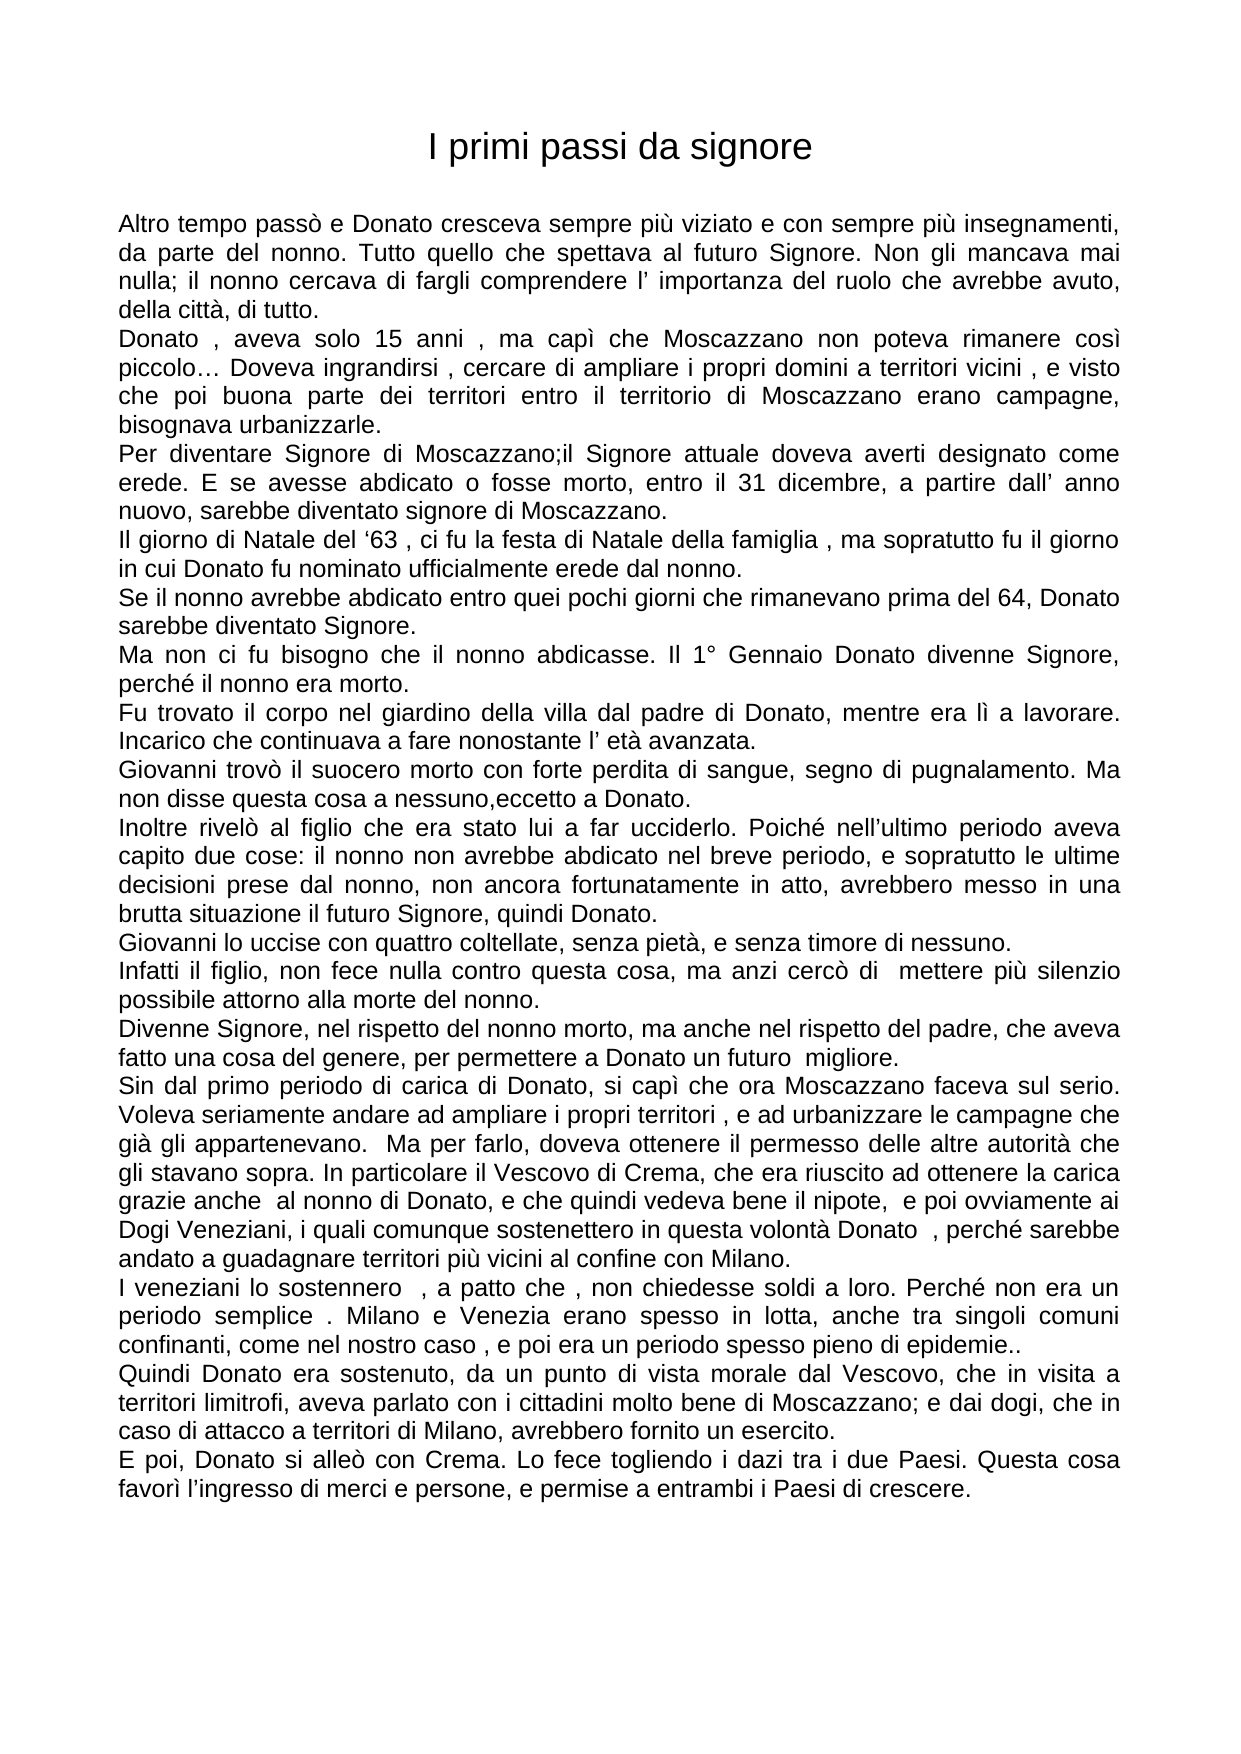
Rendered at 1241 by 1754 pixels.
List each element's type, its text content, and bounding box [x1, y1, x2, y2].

text Il giorno di Natale del ‘63 , ci fu la festa di Natale della famiglia , ma sopratutto fu il giorno in cui Donato fu nominato ufficialmente erede dal nonno. [118, 525, 1122, 582]
text Quindi Donato era sostenuto, da un punto di vista morale dal Vescovo, che in visita a territori limitrofi, aveva parlato con i cittadini molto bene di Moscazzano; e dai dogi, che in caso di attacco a territori di Milano, avrebbero fornito un esercito. [118, 1359, 1122, 1445]
text Sin dal primo periodo di carica di Donato, si capì che ora Moscazzano faceva sul serio. Voleva seriamente andare ad ampliare i propri territori , e ad urbanizzare le campagne che già gli appartenevano. Ma per farlo, doveva ottenere il permesso delle altre autorità che gli stavano sopra. In particolare il Vescovo di Crema, che era riuscito ad ottenere la carica grazie anche al nonno di Donato, e che quindi vedeva bene il nipote, e poi ovviamente ai Dogi Veneziani, i quali comunque sostenettero in questa volontà Donato , perché sarebbe andato a guadagnare territori più vicini al confine con Milano. [118, 1071, 1122, 1272]
subtitle I primi passi da signore [118, 124, 1122, 167]
text Fu trovato il corpo nel giardino della villa dal padre di Donato, mentre era lì a lavorare. Incarico che continuava a fare nonostante l’ età avanzata. [118, 697, 1122, 755]
text I veneziani lo sostennero , a patto che , non chiedesse soldi a loro. Perché non era un periodo semplice . Milano e Venezia erano spesso in lotta, anche tra singoli comuni confinanti, come nel nostro caso , e poi era un periodo spesso pieno di epidemie.. [118, 1272, 1122, 1359]
text Per diventare Signore di Moscazzano;il Signore attuale doveva averti designato come erede. E se avesse abdicato o fosse morto, entro il 31 dicembre, a partire dall’ anno nuovo, sarebbe diventato signore di Moscazzano. [118, 439, 1122, 525]
text Infatti il figlio, non fece nulla contro questa cosa, ma anzi cercò di mettere più silenzio possibile attorno alla morte del nonno. [118, 956, 1122, 1014]
text Se il nonno avrebbe abdicato entro quei pochi giorni che rimanevano prima del 64, Donato sarebbe diventato Signore. [118, 582, 1122, 640]
text Inoltre rivelò al figlio che era stato lui a far ucciderlo. Poiché nell’ultimo periodo aveva capito due cose: il nonno non avrebbe abdicato nel breve periodo, e sopratutto le ultime decisioni prese dal nonno, non ancora fortunatamente in atto, avrebbero messo in una brutta situazione il futuro Signore, quindi Donato. [118, 812, 1122, 927]
text Altro tempo passò e Donato cresceva sempre più viziato e con sempre più insegnamenti, da parte del nonno. Tutto quello che spettava al futuro Signore. Non gli mancava mai nulla; il nonno cercava di fargli comprendere l’ importanza del ruolo che avrebbe avuto, della città, di tutto. [118, 209, 1122, 324]
text E poi, Donato si alleò con Crema. Lo fece togliendo i dazi tra i due Paesi. Questa cosa favorì l’ingresso di merci e persone, e permise a entrambi i Paesi di crescere. [118, 1445, 1122, 1502]
text Ma non ci fu bisogno che il nonno abdicasse. Il 1° Gennaio Donato divenne Signore, perché il nonno era morto. [118, 640, 1122, 697]
text Donato , aveva solo 15 anni , ma capì che Moscazzano non poteva rimanere così piccolo… Doveva ingrandirsi , cercare di ampliare i propri domini a territori vicini , e visto che poi buona parte dei territori entro il territorio di Moscazzano erano campagne, bisognava urbanizzarle. [118, 324, 1122, 439]
text Giovanni lo uccise con quattro coltellate, senza pietà, e senza timore di nessuno. [118, 927, 1122, 956]
text Divenne Signore, nel rispetto del nonno morto, ma anche nel rispetto del padre, che aveva fatto una cosa del genere, per permettere a Donato un futuro migliore. [118, 1014, 1122, 1071]
text Giovanni trovò il suocero morto con forte perdita di sangue, segno di pugnalamento. Ma non disse questa cosa a nessuno,eccetto a Donato. [118, 755, 1122, 812]
